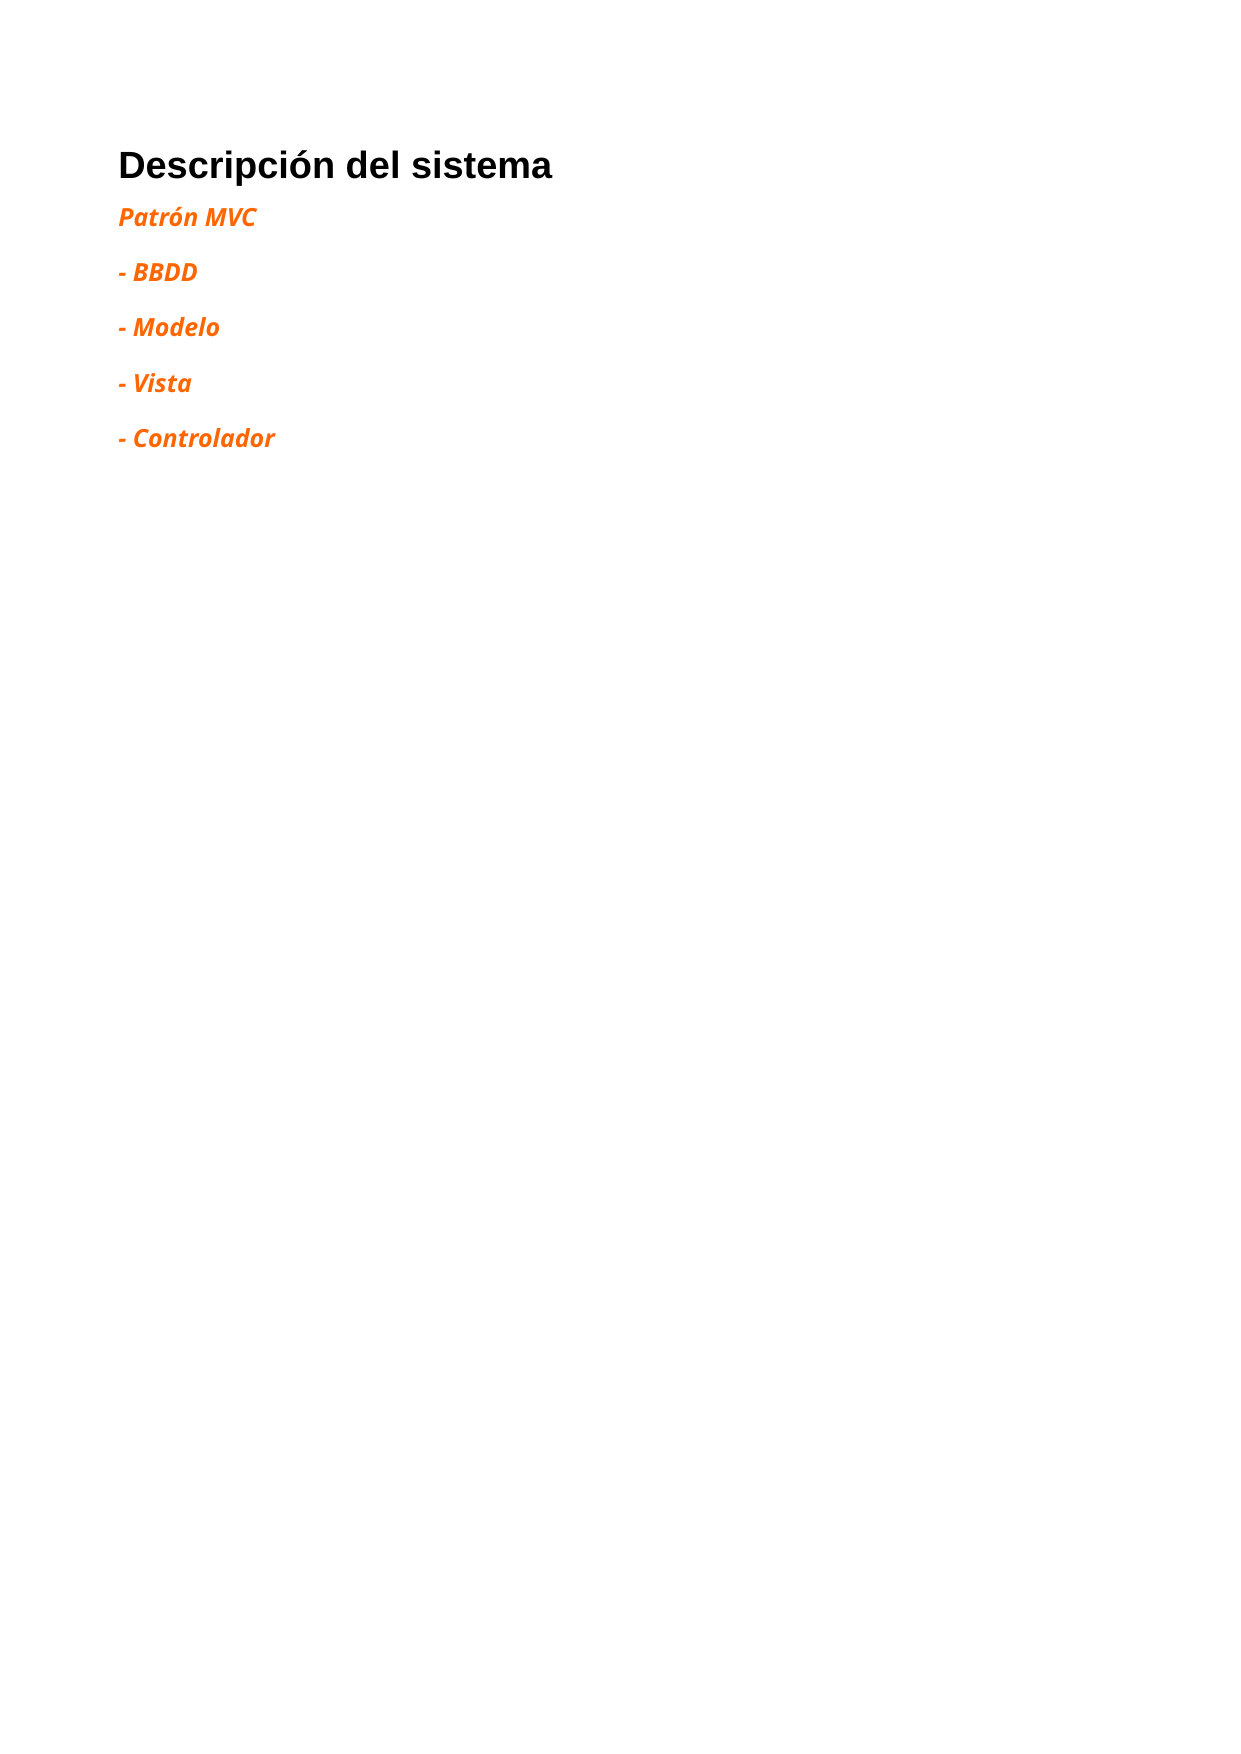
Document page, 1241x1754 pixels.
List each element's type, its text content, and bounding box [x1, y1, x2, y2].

subtitle Descripción del sistema [118, 143, 1122, 187]
text - Modelo [118, 310, 1122, 344]
text - BBDD [118, 255, 1122, 289]
text Patrón MVC [118, 199, 1122, 233]
text - Controlador [118, 421, 1122, 455]
text - Vista [118, 366, 1122, 399]
